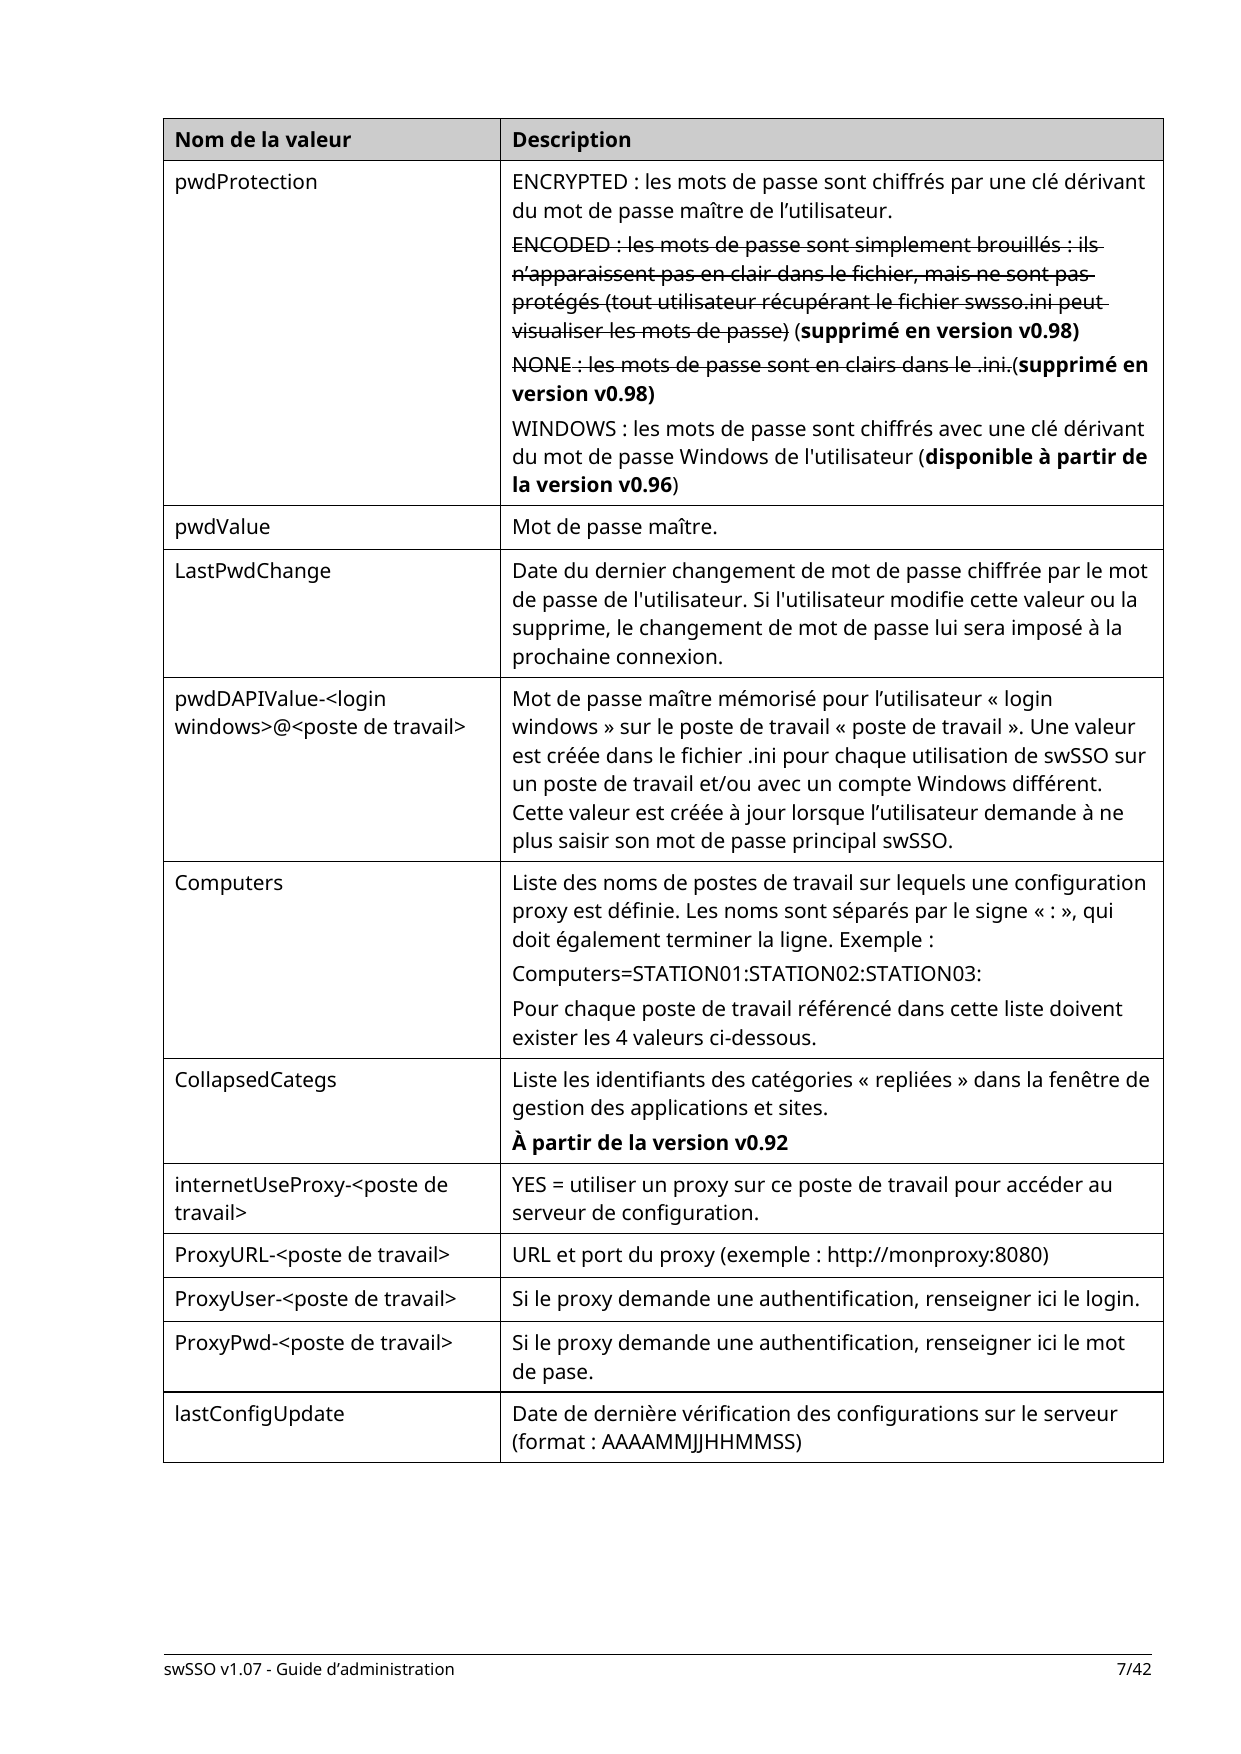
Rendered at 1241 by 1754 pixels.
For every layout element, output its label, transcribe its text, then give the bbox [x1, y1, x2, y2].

table_cell Date du dernier changement de mot de passe chiffrée par le mot de passe de l'utilisateur. Si l'utilisateur modifie cette valeur ou la supprime, le changement de mot de passe lui sera imposé à la prochaine connexion. [501, 550, 1163, 677]
table_cell ENCRYPTED : les mots de passe sont chiffrés par une clé dérivant du mot de passe maître de l’utilisateur. ENCODED : les mots de passe sont simplement brouillés : ils n’apparaissent pas en clair dans le fichier, mais ne sont pas protégés (tout utilisateur récupérant le fichier swsso.ini peut visualiser les mots de passe) (supprimé en version v0.98) NONE : les mots de passe sont en clairs dans le .ini.(supprimé en version v0.98) WINDOWS : les mots de passe sont chiffrés avec une clé dérivant du mot de passe Windows de l'utilisateur (disponible à partir de la version v0.96) [501, 161, 1163, 505]
table_cell pwdDAPIValue-<login windows>@<poste de travail> [164, 678, 500, 861]
table_cell CollapsedCategs [164, 1059, 500, 1162]
table_cell ProxyUser-<poste de travail> [164, 1278, 500, 1321]
table_cell URL et port du proxy (exemple : http://monproxy:8080) [501, 1234, 1163, 1277]
table_cell internetUseProxy-<poste de travail> [164, 1164, 500, 1233]
table_cell LastPwdChange [164, 550, 500, 677]
table_cell lastConfigUpdate [164, 1393, 500, 1462]
table_cell YES = utiliser un proxy sur ce poste de travail pour accéder au serveur de configuration. [501, 1164, 1163, 1233]
table_cell Mot de passe maître mémorisé pour l’utilisateur « login windows » sur le poste de travail « poste de travail ». Une valeur est créée dans le fichier .ini pour chaque utilisation de swSSO sur un poste de travail et/ou avec un compte Windows différent. Cette valeur est créée à jour lorsque l’utilisateur demande à ne plus saisir son mot de passe principal swSSO. [501, 678, 1163, 861]
table_cell Mot de passe maître. [501, 506, 1163, 549]
table_cell Liste les identifiants des catégories « repliées » dans la fenêtre de gestion des applications et sites. À partir de la version v0.92 [501, 1059, 1163, 1162]
table_cell Si le proxy demande une authentification, renseigner ici le mot de pase. [501, 1322, 1163, 1391]
table_cell ProxyPwd-<poste de travail> [164, 1322, 500, 1391]
table_cell Liste des noms de postes de travail sur lequels une configuration proxy est définie. Les noms sont séparés par le signe « : », qui doit également terminer la ligne. Exemple : Computers=STATION01:STATION02:STATION03: Pour chaque poste de travail référencé dans cette liste doivent exister les 4 valeurs ci-dessous. [501, 862, 1163, 1057]
table_cell Date de dernière vérification des configurations sur le serveur (format : AAAAMMJJHHMMSS) [501, 1393, 1163, 1462]
table_cell pwdValue [164, 506, 500, 549]
table_header Description [501, 119, 1163, 160]
table_header Nom de la valeur [164, 119, 500, 160]
table_cell Computers [164, 862, 500, 1057]
table_cell Si le proxy demande une authentification, renseigner ici le login. [501, 1278, 1163, 1321]
table_cell pwdProtection [164, 161, 500, 505]
table_cell ProxyURL-<poste de travail> [164, 1234, 500, 1277]
